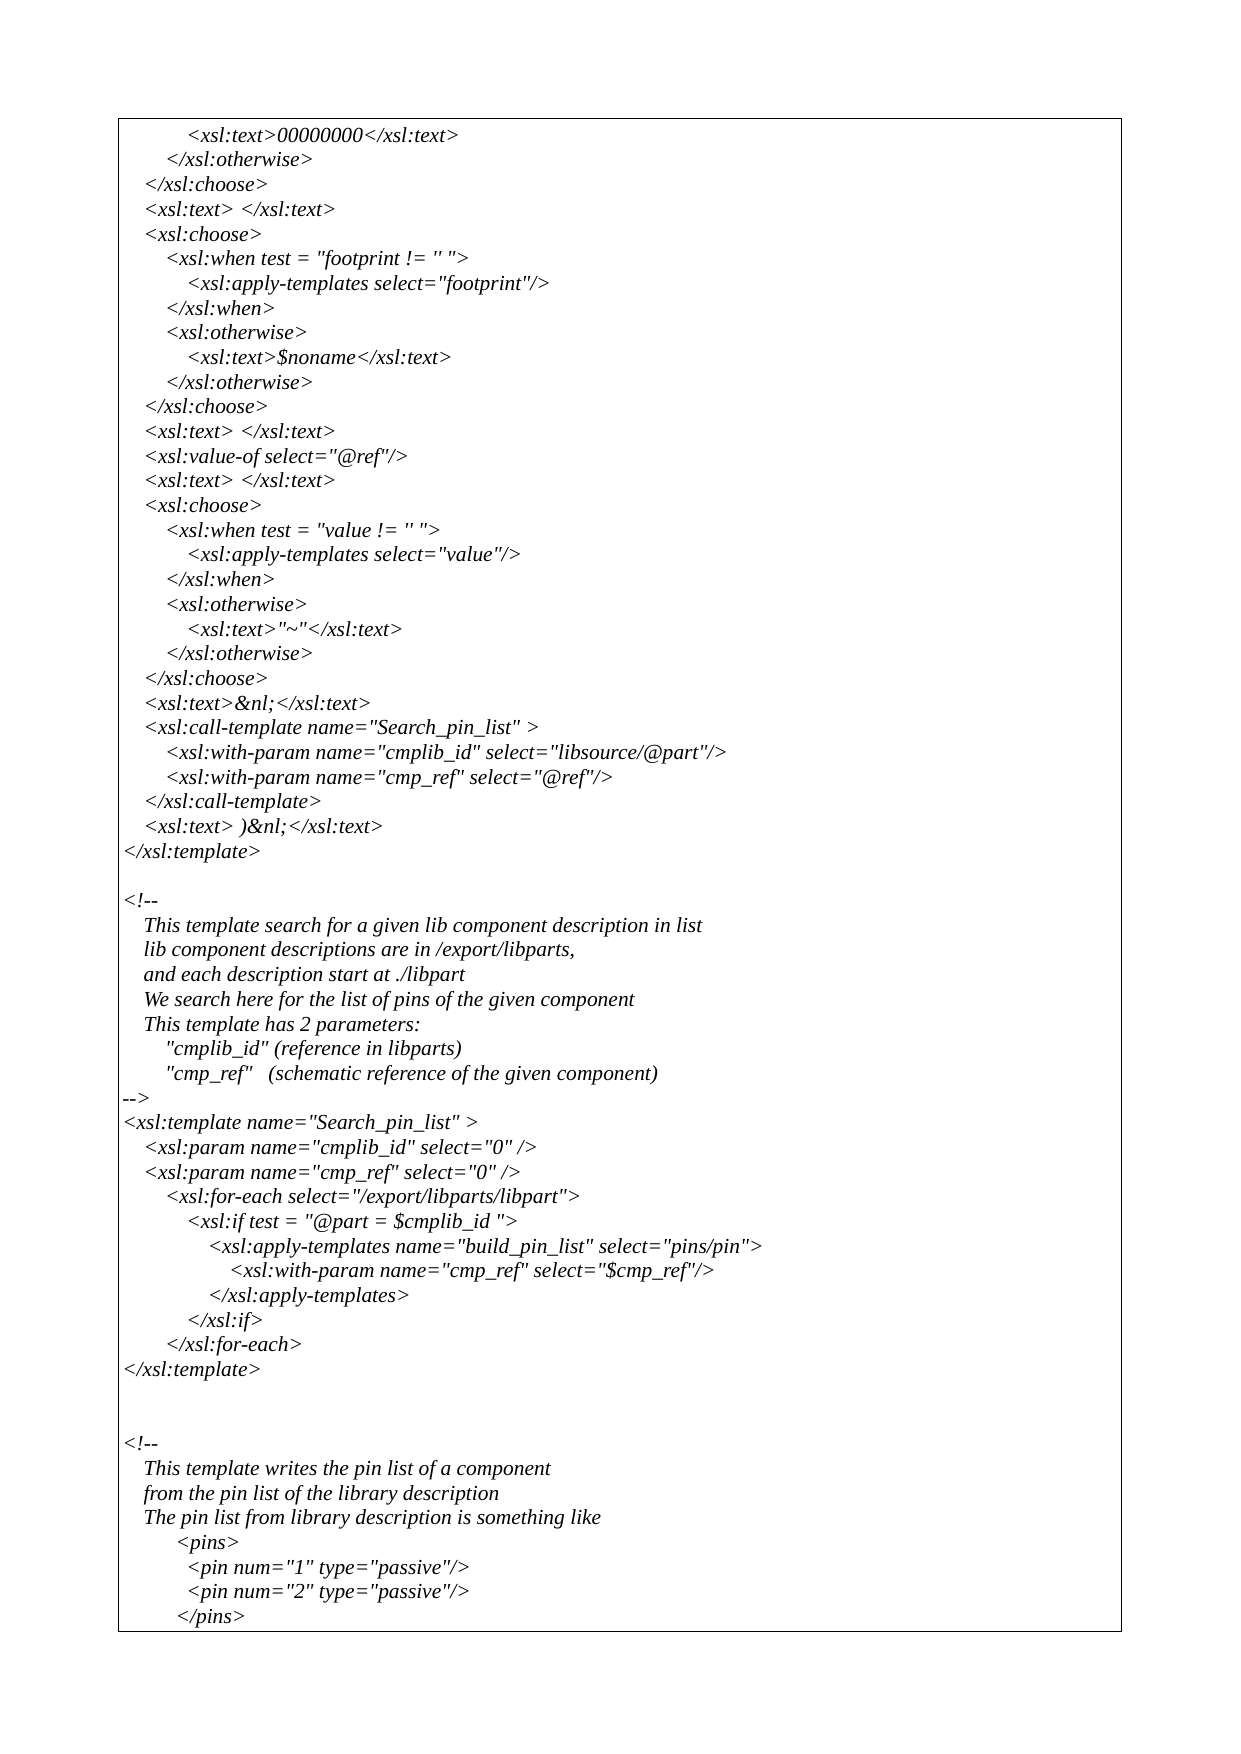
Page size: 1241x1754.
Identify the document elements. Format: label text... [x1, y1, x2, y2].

text <xsl:text>00000000</xsl:text> [119, 119, 1121, 143]
text <xsl:with-param name="cmp_ref" select="$cmp_ref"/> [119, 1254, 1121, 1278]
text </xsl:otherwise> [119, 365, 1121, 390]
text <xsl:choose> [119, 217, 1121, 242]
text <xsl:text>&nl;</xsl:text> [119, 686, 1121, 711]
text and each description start at ./libpart [119, 957, 1121, 982]
text </xsl:when> [119, 291, 1121, 316]
text </xsl:call-template> [119, 785, 1121, 809]
text </xsl:for-each> [119, 1328, 1121, 1352]
text <xsl:text> </xsl:text> [119, 414, 1121, 439]
text <pins> [119, 1525, 1121, 1550]
text </xsl:otherwise> [119, 637, 1121, 661]
text <!-- [119, 883, 1121, 908]
text </xsl:if> [119, 1303, 1121, 1328]
text <pin num="2" type="passive"/> [119, 1575, 1121, 1599]
text <pin num="1" type="passive"/> [119, 1550, 1121, 1575]
text <xsl:with-param name="cmp_ref" select="@ref"/> [119, 760, 1121, 785]
text lib component descriptions are in /export/libparts, [119, 933, 1121, 957]
text <xsl:param name="cmplib_id" select="0" /> [119, 1130, 1121, 1155]
text <xsl:text> </xsl:text> [119, 192, 1121, 217]
text <xsl:param name="cmp_ref" select="0" /> [119, 1155, 1121, 1180]
text <xsl:text> )&nl;</xsl:text> [119, 809, 1121, 834]
text <xsl:text> </xsl:text> [119, 464, 1121, 488]
text <xsl:otherwise> [119, 587, 1121, 612]
text <xsl:with-param name="cmplib_id" select="libsource/@part"/> [119, 735, 1121, 760]
text <xsl:apply-templates name="build_pin_list" select="pins/pin"> [119, 1229, 1121, 1254]
text <xsl:text>"~"</xsl:text> [119, 612, 1121, 637]
text <xsl:call-template name="Search_pin_list" > [119, 711, 1121, 735]
text </xsl:apply-templates> [119, 1278, 1121, 1303]
text "cmplib_id" (reference in libparts) [119, 1032, 1121, 1056]
text </xsl:choose> [119, 167, 1121, 192]
text <xsl:when test = "value != '' "> [119, 513, 1121, 538]
text This template writes the pin list of a component [119, 1451, 1121, 1476]
text We search here for the list of pins of the given component [119, 982, 1121, 1007]
text </xsl:template> [119, 1352, 1121, 1381]
text <!-- [119, 1427, 1121, 1451]
text <xsl:value-of select="@ref"/> [119, 439, 1121, 464]
text from the pin list of the library description [119, 1476, 1121, 1501]
text </xsl:when> [119, 562, 1121, 587]
text <xsl:text>$noname</xsl:text> [119, 340, 1121, 365]
text The pin list from library description is something like [119, 1501, 1121, 1525]
text <xsl:apply-templates select="value"/> [119, 538, 1121, 562]
text </xsl:otherwise> [119, 143, 1121, 167]
text --> [119, 1081, 1121, 1106]
text </xsl:choose> [119, 390, 1121, 414]
text <xsl:otherwise> [119, 316, 1121, 340]
text <xsl:if test = "@part = $cmplib_id "> [119, 1204, 1121, 1229]
text This template has 2 parameters: [119, 1007, 1121, 1032]
text </xsl:template> [119, 834, 1121, 863]
text "cmp_ref" (schematic reference of the given component) [119, 1056, 1121, 1081]
text </xsl:choose> [119, 661, 1121, 686]
text <xsl:apply-templates select="footprint"/> [119, 266, 1121, 291]
text <xsl:for-each select="/export/libparts/libpart"> [119, 1180, 1121, 1204]
text This template search for a given lib component description in list [119, 908, 1121, 933]
text </pins> [119, 1599, 1121, 1631]
text <xsl:choose> [119, 488, 1121, 513]
text <xsl:when test = "footprint != '' "> [119, 242, 1121, 266]
text <xsl:template name="Search_pin_list" > [119, 1106, 1121, 1130]
